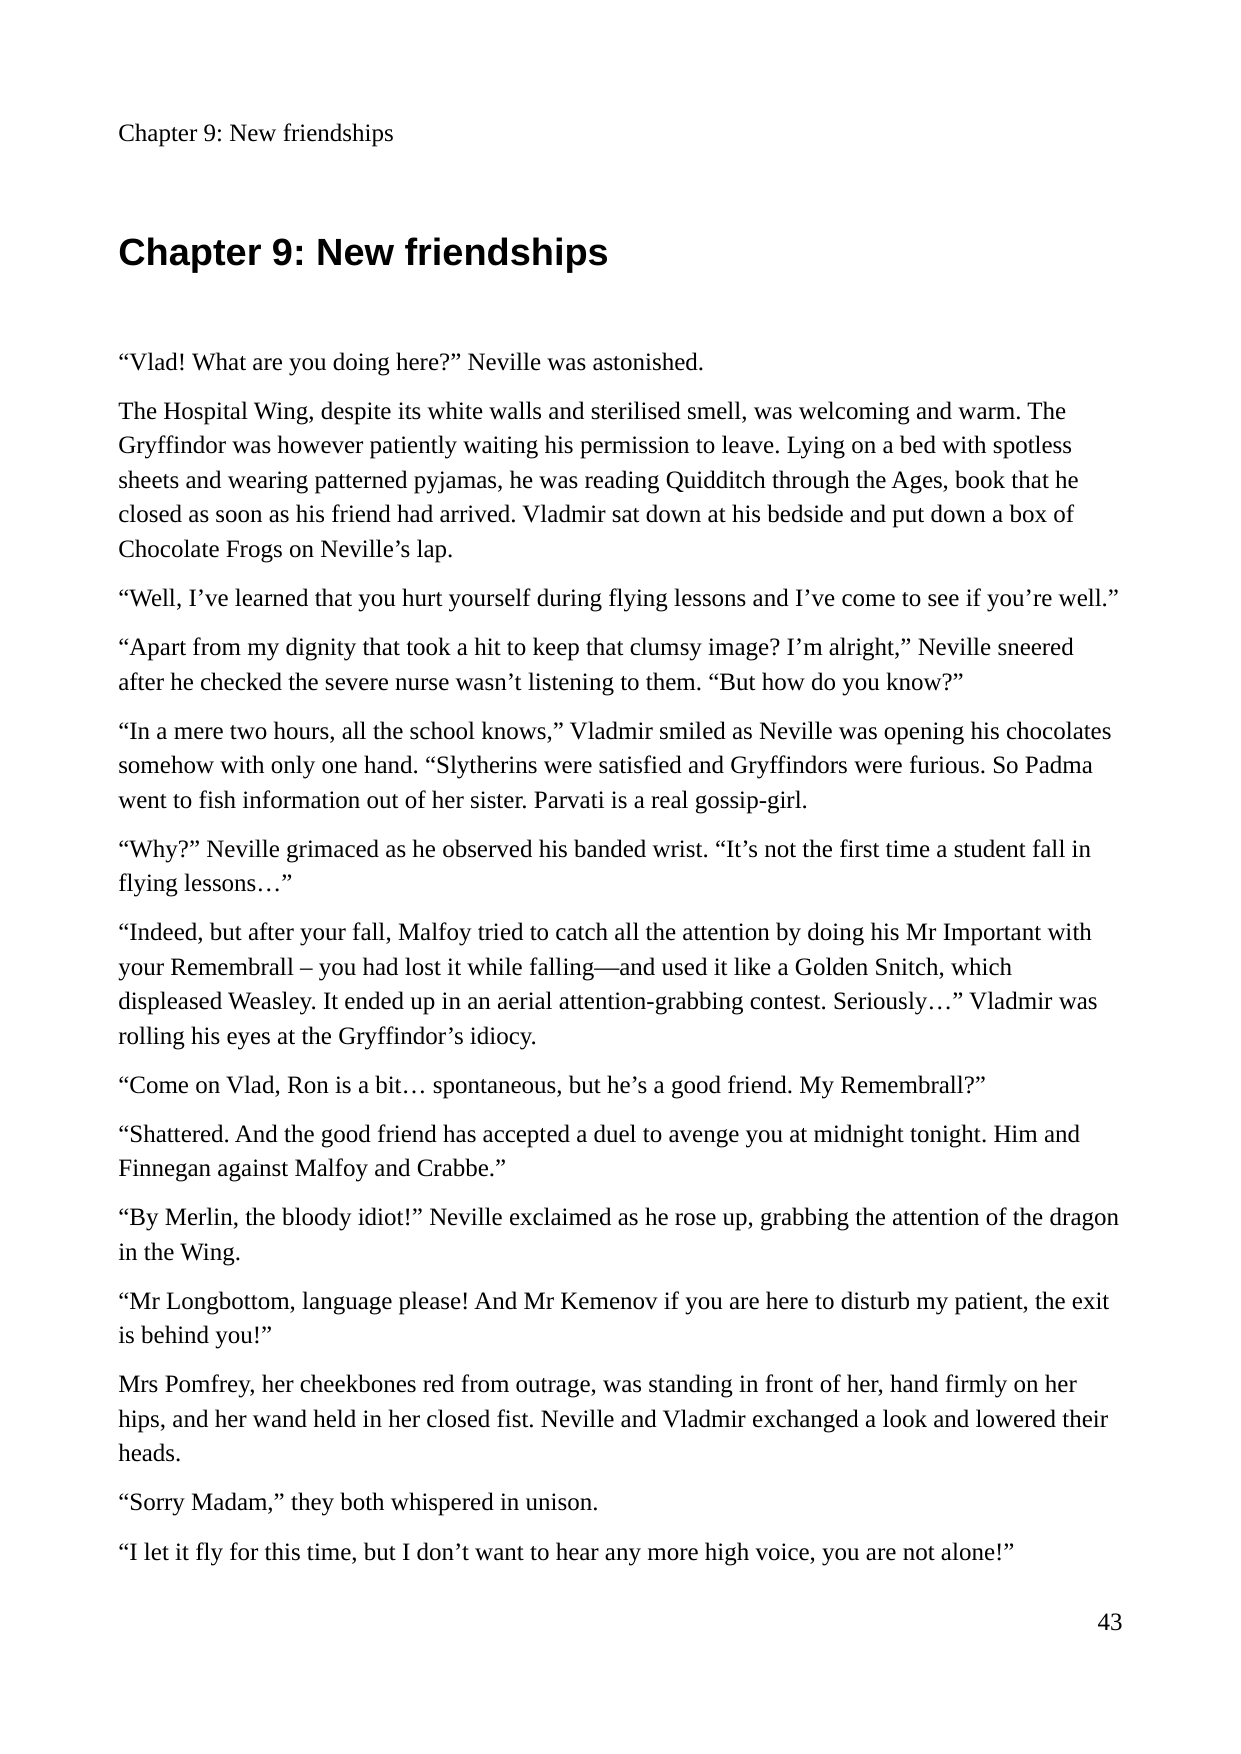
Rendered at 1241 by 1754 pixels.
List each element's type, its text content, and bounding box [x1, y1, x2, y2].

text “Mr Longbottom, language please! And Mr Kemenov if you are here to disturb my patient, the exit is behind you!” [118, 1286, 1122, 1349]
text “Shattered. And the good friend has accepted a duel to avenge you at midnight tonight. Him and Finnegan against Malfoy and Crabbe.” [118, 1119, 1122, 1182]
text The Hospital Wing, despite its white walls and sterilised smell, was welcoming and warm. The Gryffindor was however patiently waiting his permission to leave. Lying on a bed with spotless sheets and wearing patterned pyjamas, he was reading Quidditch through the Ages, book that he closed as soon as his friend had arrived. Vladmir sat down at his bedside and put down a box of Chocolate Frogs on Neville’s lap. [118, 396, 1122, 563]
text “By Merlin, the bloody idiot!” Neville exclaimed as he rose up, grabbing the attention of the dragon in the Wing. [118, 1202, 1122, 1266]
text Mrs Pomfrey, her cheekbones red from outrage, was standing in front of her, hand firmly on her hips, and her wand held in her closed fist. Neville and Vladmir exchanged a look and lowered their heads. [118, 1369, 1122, 1467]
text “Come on Vlad, Ron is a bit… spontaneous, but he’s a good friend. My Remembrall?” [118, 1070, 1122, 1098]
subtitle Chapter 9: New friendships [118, 230, 1122, 274]
text “Why?” Neville grimaced as he observed his banded wrist. “It’s not the first time a student fall in flying lessons…” [118, 834, 1122, 897]
text “Sorry Madam,” they both whispered in unison. [118, 1487, 1122, 1516]
text “In a mere two hours, all the school knows,” Vladmir smiled as Neville was opening his chocolates somehow with only one hand. “Slytherins were satisfied and Gryffindors were furious. So Padma went to fish information out of her sister. Parvati is a real gossip-girl. [118, 716, 1122, 813]
text “Indeed, but after your fall, Malfoy tried to catch all the attention by doing his Mr Important with your Remembrall – you had lost it while falling—and used it like a Golden Snitch, which displeased Weasley. It ended up in an aerial attention-grabbing contest. Seriously…” Vladmir was rolling his eyes at the Gryffindor’s idiocy. [118, 917, 1122, 1049]
text “Well, I’ve learned that you hurt yourself during flying lessons and I’ve come to see if you’re well.” [118, 583, 1122, 612]
text “Vlad! What are you doing here?” Neville was astonished. [118, 347, 1122, 376]
text “I let it fly for this time, but I don’t want to hear any more high voice, you are not alone!” [118, 1537, 1122, 1565]
text “Apart from my dignity that took a hit to keep that clumsy image? I’m alright,” Neville sneered after he checked the severe nurse wasn’t listening to them. “But how do you know?” [118, 632, 1122, 695]
